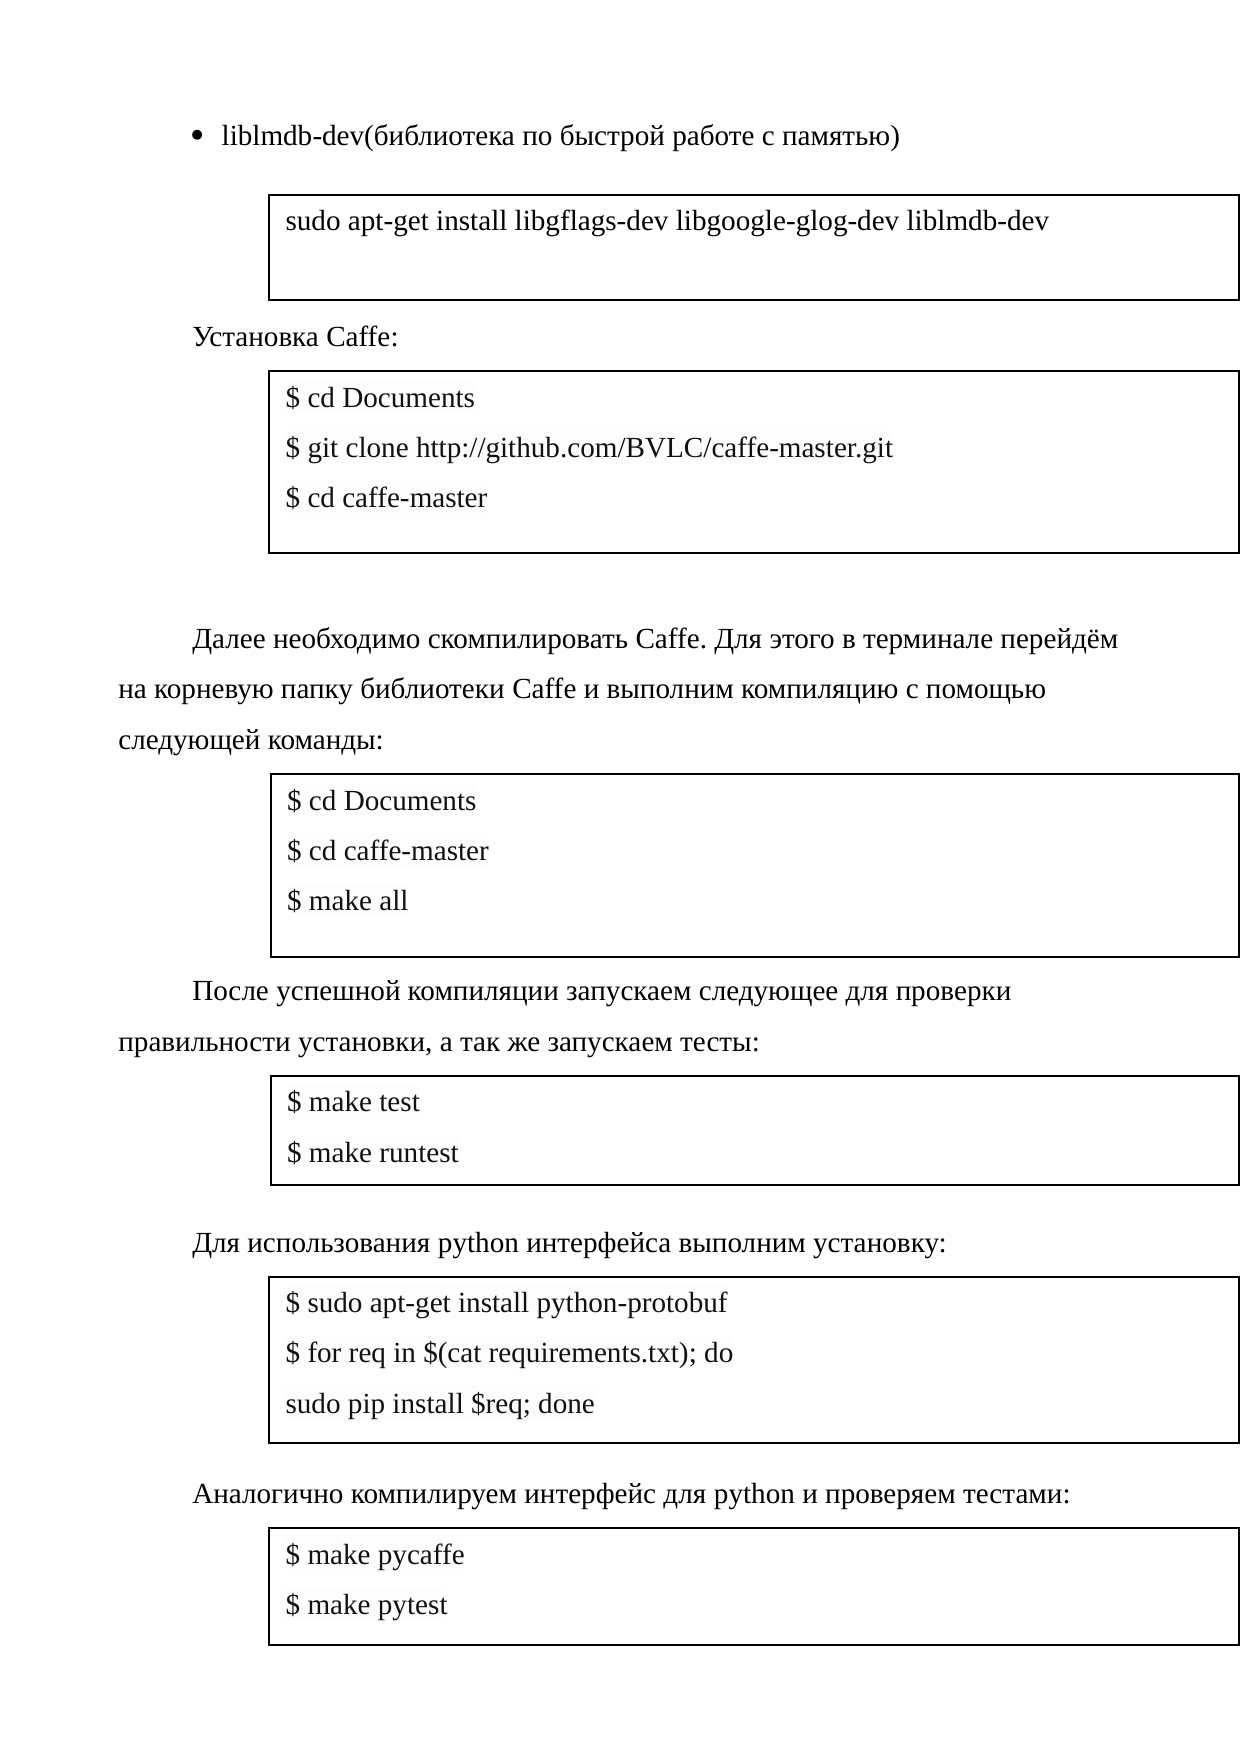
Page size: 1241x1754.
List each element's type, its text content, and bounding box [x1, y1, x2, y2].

text [270, 372, 1238, 552]
text $ git clone http://github.com/BVLC/caffe-master.git [285, 430, 1223, 463]
text [270, 1529, 1238, 1644]
text Установка Caffe: [118, 319, 1122, 353]
text $ cd caffe-master [287, 833, 1223, 867]
text $ cd Documents [285, 380, 1223, 413]
text $ sudo apt-get install python-protobuf [285, 1285, 1223, 1319]
text sudo pip install $req; done [285, 1386, 1223, 1419]
text $ make pycaffe [285, 1537, 1223, 1570]
text После успешной компиляции запускаем следующее для проверки правильности установки, а так же запускаем тесты: [118, 973, 1122, 1057]
text Для использования python интерфейса выполним установку: [118, 1225, 1122, 1259]
text $ for req in $(cat requirements.txt); do [285, 1336, 1223, 1369]
text Аналогично компилируем интерфейс для python и проверяем тестами: [118, 1477, 1122, 1510]
text [270, 1278, 1238, 1442]
text $ make pytest [285, 1587, 1223, 1621]
text Далее необходимо скомпилировать Caffe. Для этого в терминале перейдём на корневую папку библиотеки Caffe и выполним компиляцию с помощью следующей команды: [118, 621, 1122, 756]
text $ cd caffe-master [285, 480, 1223, 514]
text $ make test [287, 1084, 1223, 1118]
text sudo apt-get install libgflags-dev libgoogle-glog-dev liblmdb-dev [285, 203, 1223, 237]
text $ cd Documents [287, 783, 1223, 816]
list liblmdb-dev(библиотека по быстрой работе с памятью) [192, 118, 1122, 152]
text $ make runtest [287, 1135, 1223, 1168]
text $ make all [287, 883, 1223, 917]
